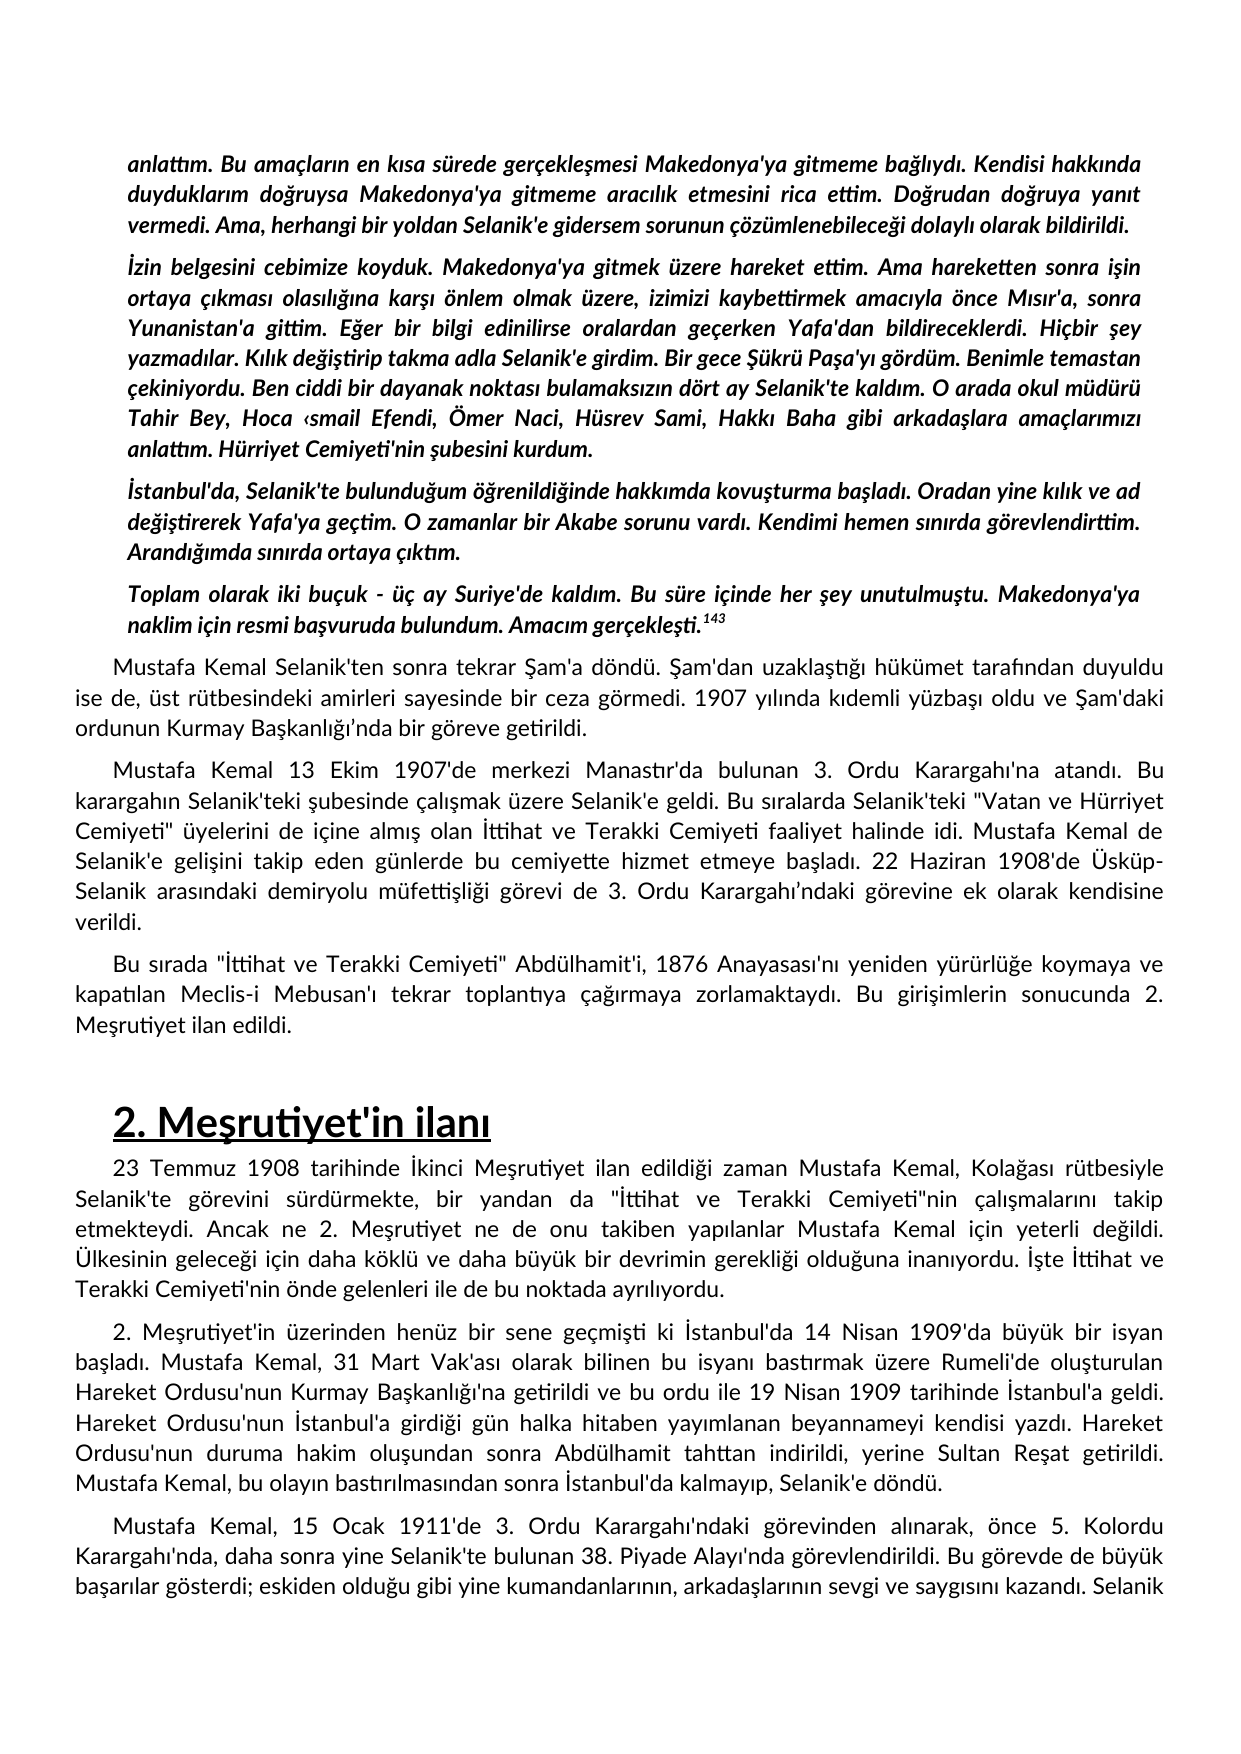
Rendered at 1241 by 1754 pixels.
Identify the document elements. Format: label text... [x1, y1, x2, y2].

text Mustafa Kemal, 15 Ocak 1911'de 3. Ordu Karargahı'ndaki görevinden alınarak, önce 5. Kolordu Karargahı'nda, daha sonra yine Selanik'te bulunan 38. Piyade Alayı'nda görevlendirildi. Bu görevde de büyük başarılar gösterdi; eskiden olduğu gibi yine kumandanlarının, arkadaşlarının sevgi ve saygısını kazandı. Selanik [75, 1511, 1165, 1599]
text anlattım. Bu amaçların en kısa sürede gerçekleşmesi Makedonya'ya gitmeme bağlıydı. Kendisi hakkında duyduklarım doğruysa Makedonya'ya gitmeme aracılık etmesini rica ettim. Doğrudan doğruya yanıt vermedi. Ama, herhangi bir yoldan Selanik'e gidersem sorunun çözümlenebileceği dolaylı olarak bildirildi. [127, 150, 1143, 238]
text Mustafa Kemal Selanik'ten sonra tekrar Şam'a döndü. Şam'dan uzaklaştığı hükümet tarafından duyuldu ise de, üst rütbesindeki amirleri sayesinde bir ceza görmedi. 1907 yılında kıdemli yüzbaşı oldu ve Şam'daki ordunun Kurmay Başkanlığı’nda bir göreve getirildi. [75, 653, 1165, 741]
text İstanbul'da, Selanik'te bulunduğum öğrenildiğinde hakkımda kovuşturma başladı. Oradan yine kılık ve ad değiştirerek Yafa'ya geçtim. O zamanlar bir Akabe sorunu vardı. Kendimi hemen sınırda görevlendirttim. Arandığımda sınırda ortaya çıktım. [127, 477, 1143, 565]
subtitle 2. Meşrutiyet'in ilanı [112, 1096, 1165, 1146]
text 2. Meşrutiyet'in üzerinden henüz bir sene geçmişti ki İstanbul'da 14 Nisan 1909'da büyük bir isyan başladı. Mustafa Kemal, 31 Mart Vak'ası olarak bilinen bu isyanı bastırmak üzere Rumeli'de oluşturulan Hareket Ordusu'nun Kurmay Başkanlığı'na getirildi ve bu ordu ile 19 Nisan 1909 tarihinde İstanbul'a geldi. Hareket Ordusu'nun İstanbul'a girdiği gün halka hitaben yayımlanan beyannameyi kendisi yazdı. Hareket Ordusu'nun duruma hakim oluşundan sonra Abdülhamit tahttan indirildi, yerine Sultan Reşat getirildi. Mustafa Kemal, bu olayın bastırılmasından sonra İstanbul'da kalmayıp, Selanik'e döndü. [75, 1318, 1165, 1496]
text Mustafa Kemal 13 Ekim 1907'de merkezi Manastır'da bulunan 3. Ordu Karargahı'na atandı. Bu karargahın Selanik'teki şubesinde çalışmak üzere Selanik'e geldi. Bu sıralarda Selanik'teki "Vatan ve Hürriyet Cemiyeti" üyelerini de içine almış olan İttihat ve Terakki Cemiyeti faaliyet halinde idi. Mustafa Kemal de Selanik'e gelişini takip eden günlerde bu cemiyette hizmet etmeye başladı. 22 Haziran 1908'de Üsküp-Selanik arasındaki demiryolu müfettişliği görevi de 3. Ordu Karargahı’ndaki görevine ek olarak kendisine verildi. [75, 756, 1165, 935]
text Toplam olarak iki buçuk - üç ay Suriye'de kaldım. Bu süre içinde her şey unutulmuştu. Makedonya'ya naklim için resmi başvuruda bulundum. Amacım gerçekleşti.143 [127, 580, 1143, 638]
text İzin belgesini cebimize koyduk. Makedonya'ya gitmek üzere hareket ettim. Ama hareketten sonra işin ortaya çıkması olasılığına karşı önlem olmak üzere, izimizi kaybettirmek amacıyla önce Mısır'a, sonra Yunanistan'a gittim. Eğer bir bilgi edinilirse oralardan geçerken Yafa'dan bildireceklerdi. Hiçbir şey yazmadılar. Kılık değiştirip takma adla Selanik'e girdim. Bir gece Şükrü Paşa'yı gördüm. Benimle temastan çekiniyordu. Ben ciddi bir dayanak noktası bulamaksızın dört ay Selanik'te kaldım. O arada okul müdürü Tahir Bey, Hoca ‹smail Efendi, Ömer Naci, Hüsrev Sami, Hakkı Baha gibi arkadaşlara amaçlarımızı anlattım. Hürriyet Cemiyeti'nin şubesini kurdum. [127, 253, 1143, 462]
text Bu sırada "İttihat ve Terakki Cemiyeti" Abdülhamit'i, 1876 Anayasası'nı yeniden yürürlüğe koymaya ve kapatılan Meclis-i Mebusan'ı tekrar toplantıya çağırmaya zorlamaktaydı. Bu girişimlerin sonucunda 2. Meşrutiyet ilan edildi. [75, 950, 1165, 1038]
text 23 Temmuz 1908 tarihinde İkinci Meşrutiyet ilan edildiği zaman Mustafa Kemal, Kolağası rütbesiyle Selanik'te görevini sürdürmekte, bir yandan da "İttihat ve Terakki Cemiyeti"nin çalışmalarını takip etmekteydi. Ancak ne 2. Meşrutiyet ne de onu takiben yapılanlar Mustafa Kemal için yeterli değildi. Ülkesinin geleceği için daha köklü ve daha büyük bir devrimin gerekliği olduğuna inanıyordu. İşte İttihat ve Terakki Cemiyeti'nin önde gelenleri ile de bu noktada ayrılıyordu. [75, 1154, 1165, 1302]
